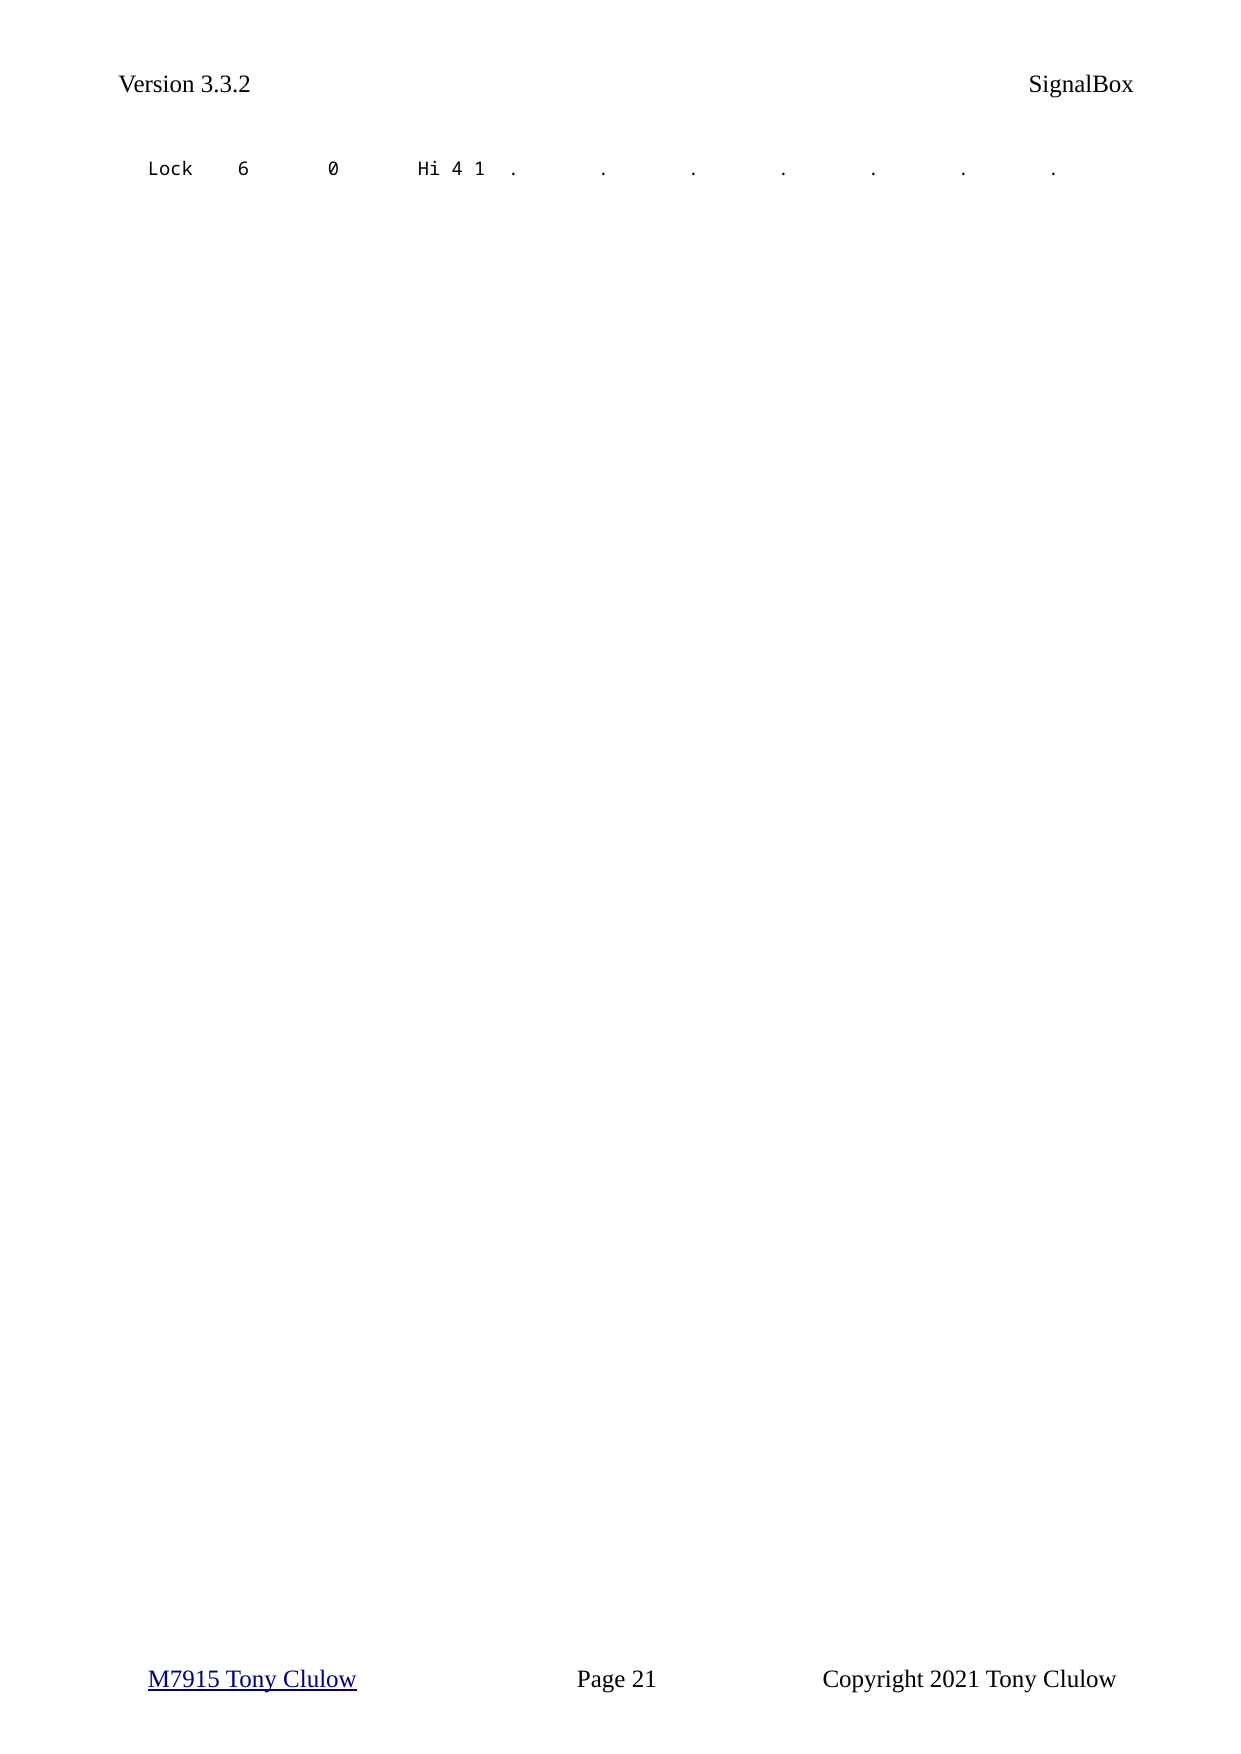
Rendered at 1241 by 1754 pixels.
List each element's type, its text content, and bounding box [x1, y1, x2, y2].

text Lock 6 0 Hi 4 1 . . . . . . . [148, 129, 1134, 231]
